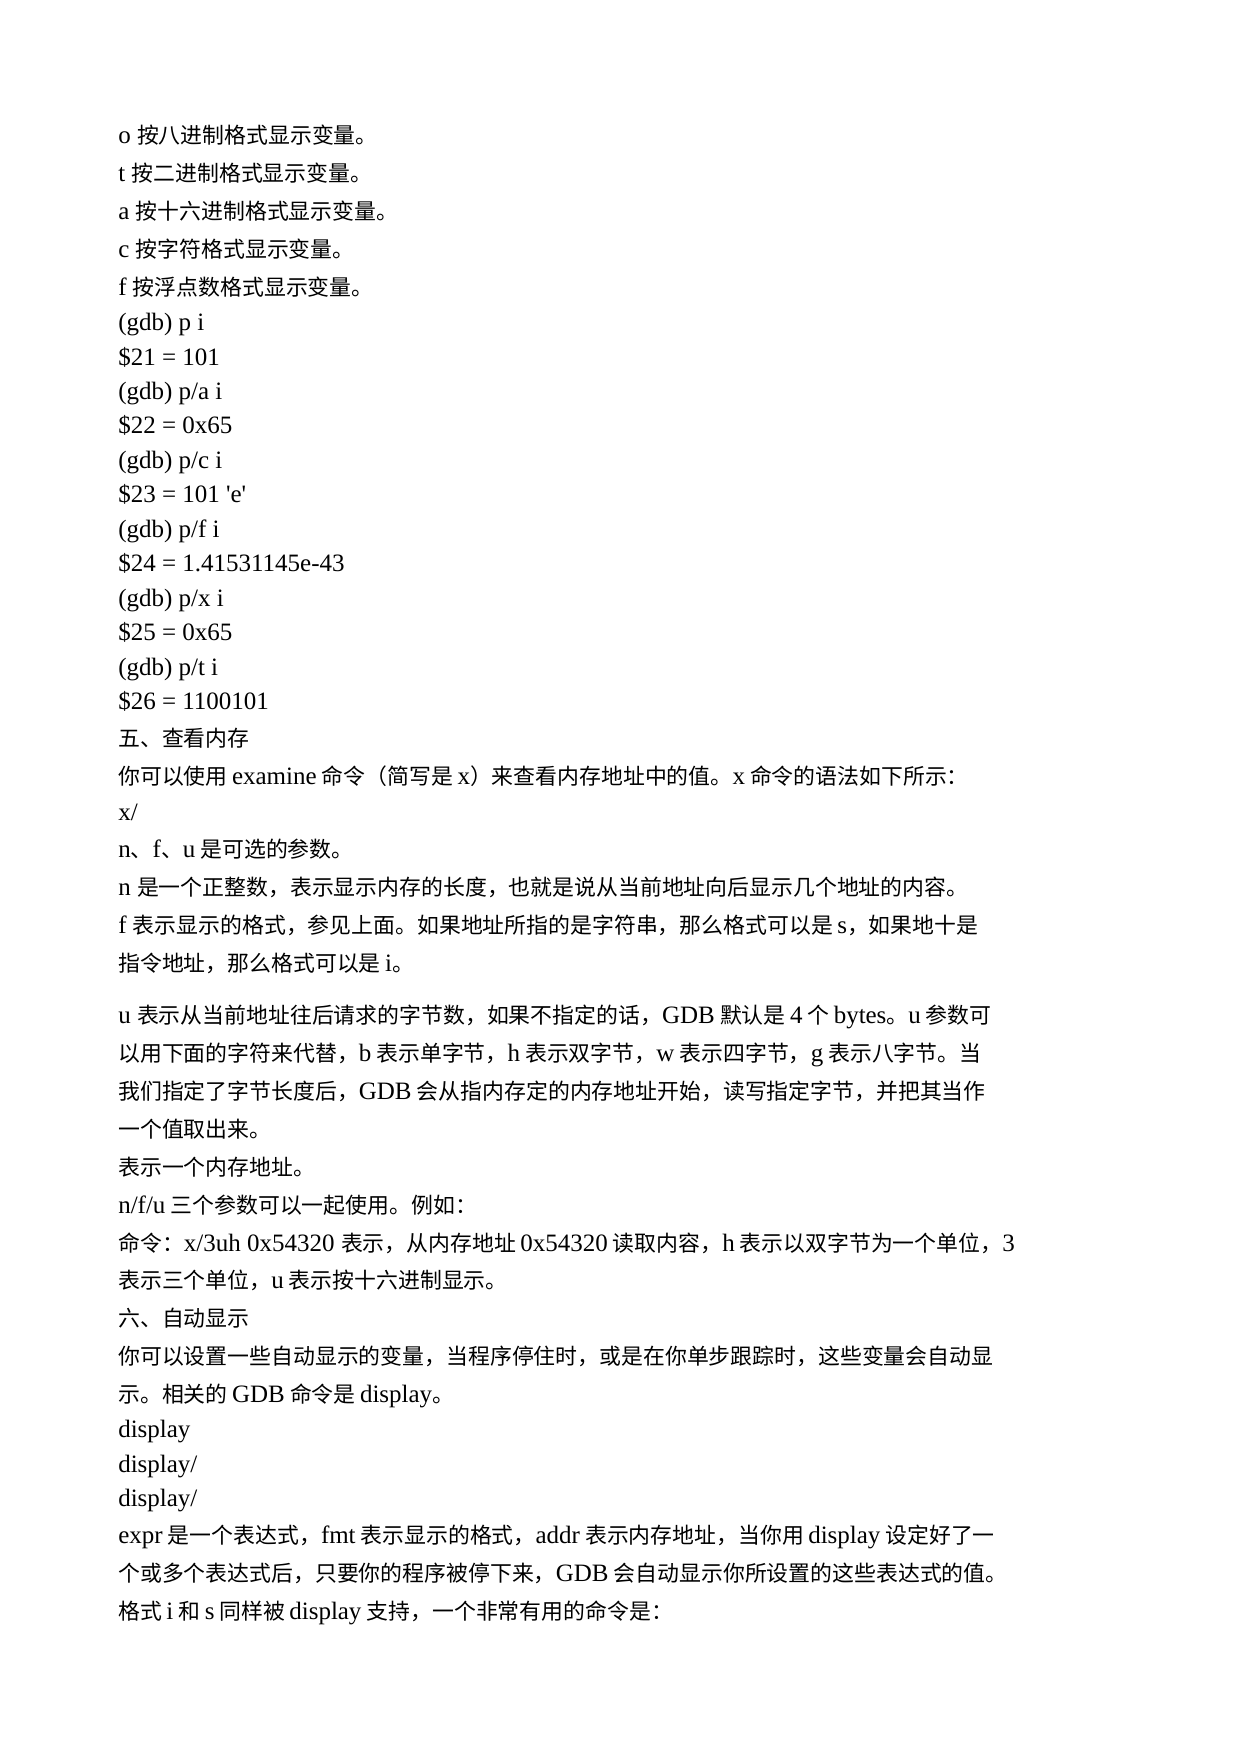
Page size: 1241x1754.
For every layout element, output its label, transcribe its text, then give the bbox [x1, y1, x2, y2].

text o 按八进制格式显示变量。 t 按二进制格式显示变量。 a 按十六进制格式显示变量。 c 按字符格式显示变量。 f 按浮点数格式显示变量。 (gdb) p i $21 = 101 (gdb) p/a i $22 = 0x65 (gdb) p/c i $23 = 101 'e' (gdb) p/f i $24 = 1.41531145e-43 (gdb) p/x i $25 = 0x65 (gdb) p/t i $26 = 1100101 五、查看内存 你可以使用examine命令（简写是x）来查看内存地址中的值。x命令的语法如下所示： x/ n、f、u是可选的参数。 n 是一个正整数，表示显示内存的长度，也就是说从当前地址向后显示几个地址的内容。 f 表示显示的格式，参见上面。如果地址所指的是字符串，那么格式可以是s，如果地十是 指令地址，那么格式可以是i。 [118, 118, 1122, 977]
text u 表示从当前地址往后请求的字节数，如果不指定的话，GDB默认是4个bytes。u参数可 以用下面的字符来代替，b表示单字节，h表示双字节，w表示四字节，g表示八字节。当 我们指定了字节长度后，GDB会从指内存定的内存地址开始，读写指定字节，并把其当作 一个值取出来。 表示一个内存地址。 n/f/u三个参数可以一起使用。例如： 命令：x/3uh 0x54320 表示，从内存地址0x54320读取内容，h表示以双字节为一个单位，3 表示三个单位，u表示按十六进制显示。 六、自动显示 你可以设置一些自动显示的变量，当程序停住时，或是在你单步跟踪时，这些变量会自动显 示。相关的GDB命令是display。 display display/ display/ expr是一个表达式，fmt表示显示的格式，addr表示内存地址，当你用display设定好了一 个或多个表达式后，只要你的程序被停下来，GDB会自动显示你所设置的这些表达式的值。 格式i和s同样被display支持，一个非常有用的命令是： [118, 998, 1122, 1626]
